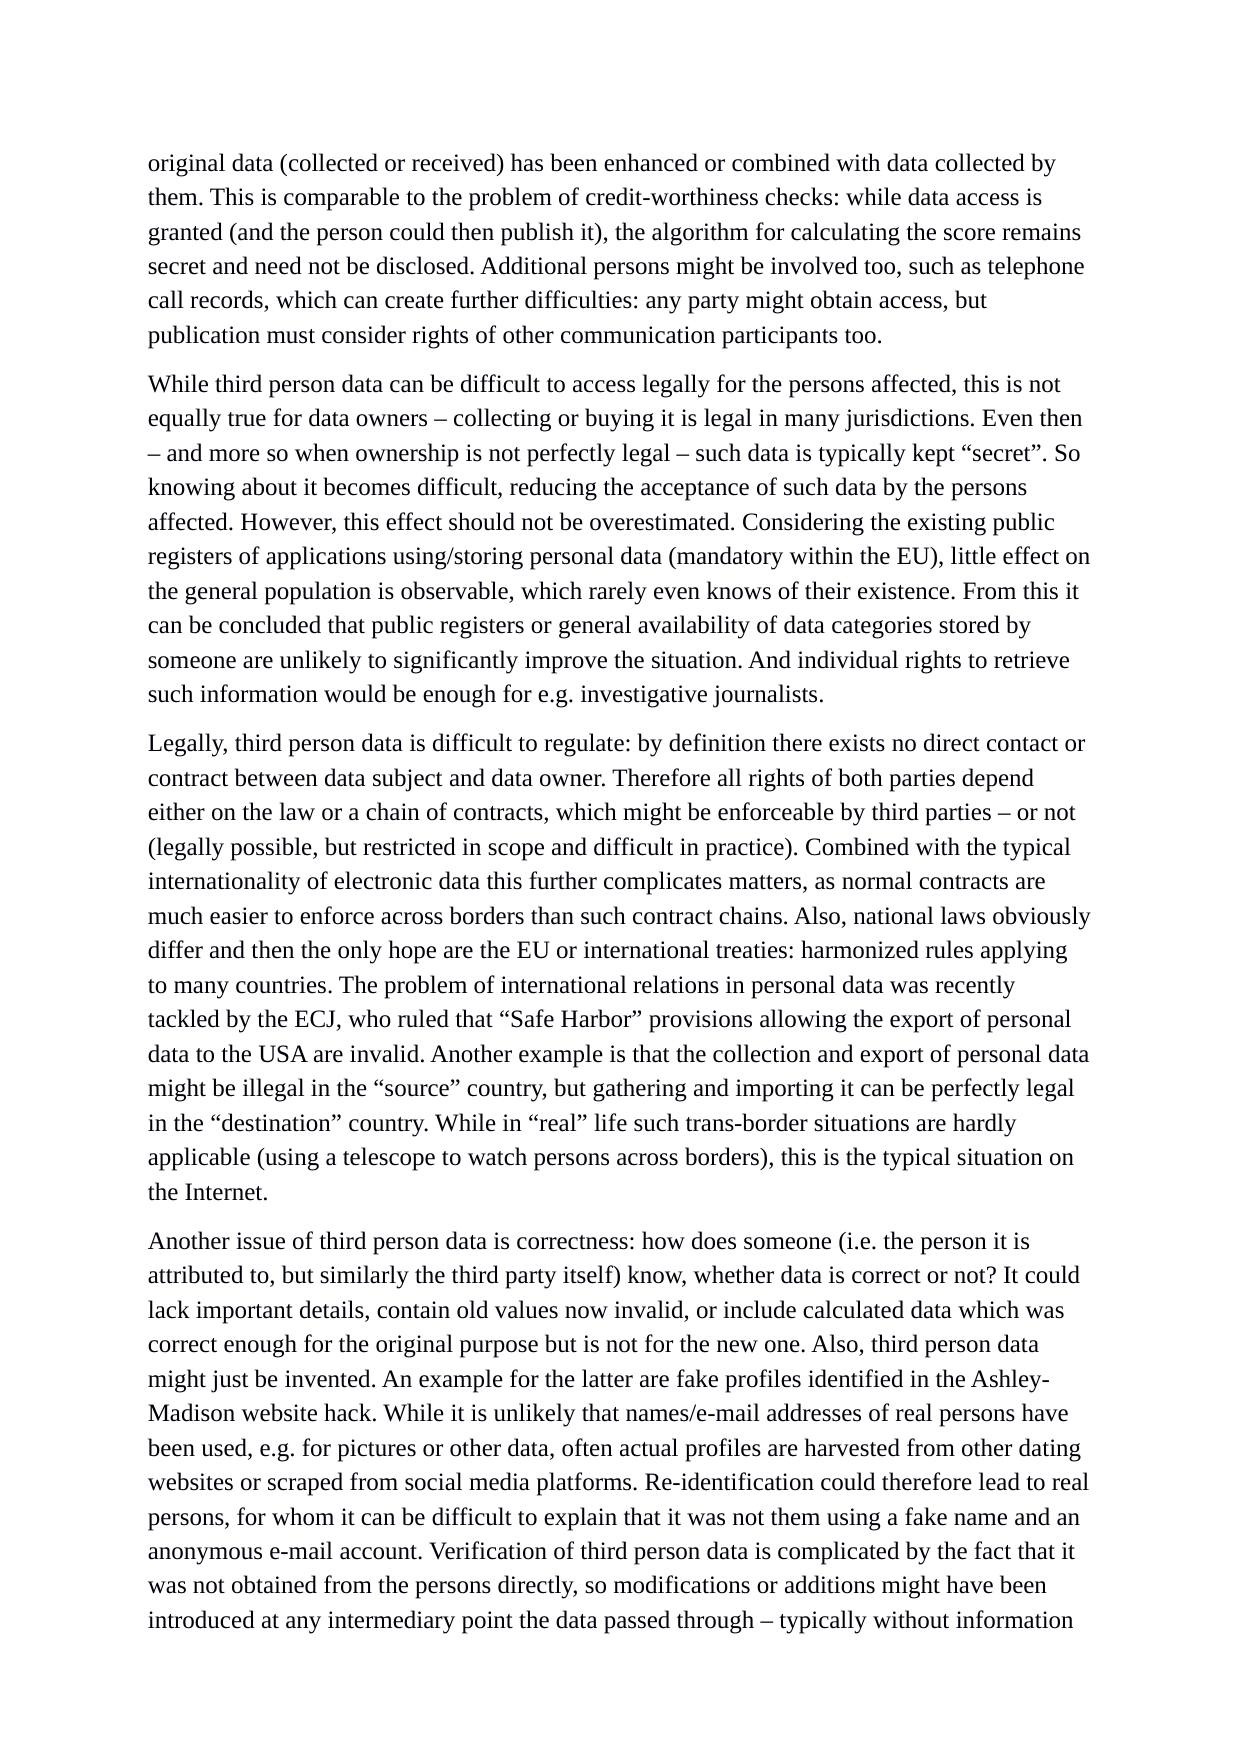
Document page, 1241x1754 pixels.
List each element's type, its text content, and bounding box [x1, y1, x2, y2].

text Another issue of third person data is correctness: how does someone (i.e. the person it is attributed to, but similarly the third party itself) know, whether data is correct or not? It could lack important details, contain old values now invalid, or include calculated data which was correct enough for the original purpose but is not for the new one. Also, third person data might just be invented. An example for the latter are fake profiles identified in the Ashley-Madison website hack. While it is unlikely that names/e-mail addresses of real persons have been used, e.g. for pictures or other data, often actual profiles are harvested from other dating websites or scraped from social media platforms. Re-identification could therefore lead to real persons, for whom it can be difficult to explain that it was not them using a fake name and an anonymous e-mail account. Verification of third person data is complicated by the fact that it was not obtained from the persons directly, so modifications or additions might have been introduced at any intermediary point the data passed through – typically without information [148, 1226, 1093, 1634]
text While third person data can be difficult to access legally for the persons affected, this is not equally true for data owners – collecting or buying it is legal in many jurisdictions. Even then – and more so when ownership is not perfectly legal – such data is typically kept “secret”. So knowing about it becomes difficult, reducing the acceptance of such data by the persons affected. However, this effect should not be overestimated. Considering the existing public registers of applications using/storing personal data (mandatory within the EU), little effect on the general population is observable, which rarely even knows of their existence. From this it can be concluded that public registers or general availability of data categories stored by someone are unlikely to significantly improve the situation. And individual rights to retrieve such information would be enough for e.g. investigative journalists. [148, 369, 1093, 708]
text original data (collected or received) has been enhanced or combined with data collected by them. This is comparable to the problem of credit-worthiness checks: while data access is granted (and the person could then publish it), the algorithm for calculating the score remains secret and need not be disclosed. Additional persons might be involved too, such as telephone call records, which can create further difficulties: any party might obtain access, but publication must consider rights of other communication participants too. [148, 148, 1093, 349]
text Legally, third person data is difficult to regulate: by definition there exists no direct contact or contract between data subject and data owner. Therefore all rights of both parties depend either on the law or a chain of contracts, which might be enforceable by third parties – or not (legally possible, but restricted in scope and difficult in practice). Combined with the typical internationality of electronic data this further complicates matters, as normal contracts are much easier to enforce across borders than such contract chains. Also, national laws obviously differ and then the only hope are the EU or international treaties: harmonized rules applying to many countries. The problem of international relations in personal data was recently tackled by the ECJ, who ruled that “Safe Harbor” provisions allowing the export of personal data to the USA are invalid. Another example is that the collection and export of personal data might be illegal in the “source” country, but gathering and importing it can be perfectly legal in the “destination” country. While in “real” life such trans-border situations are hardly applicable (using a telescope to watch persons across borders), this is the typical situation on the Internet. [148, 728, 1093, 1205]
